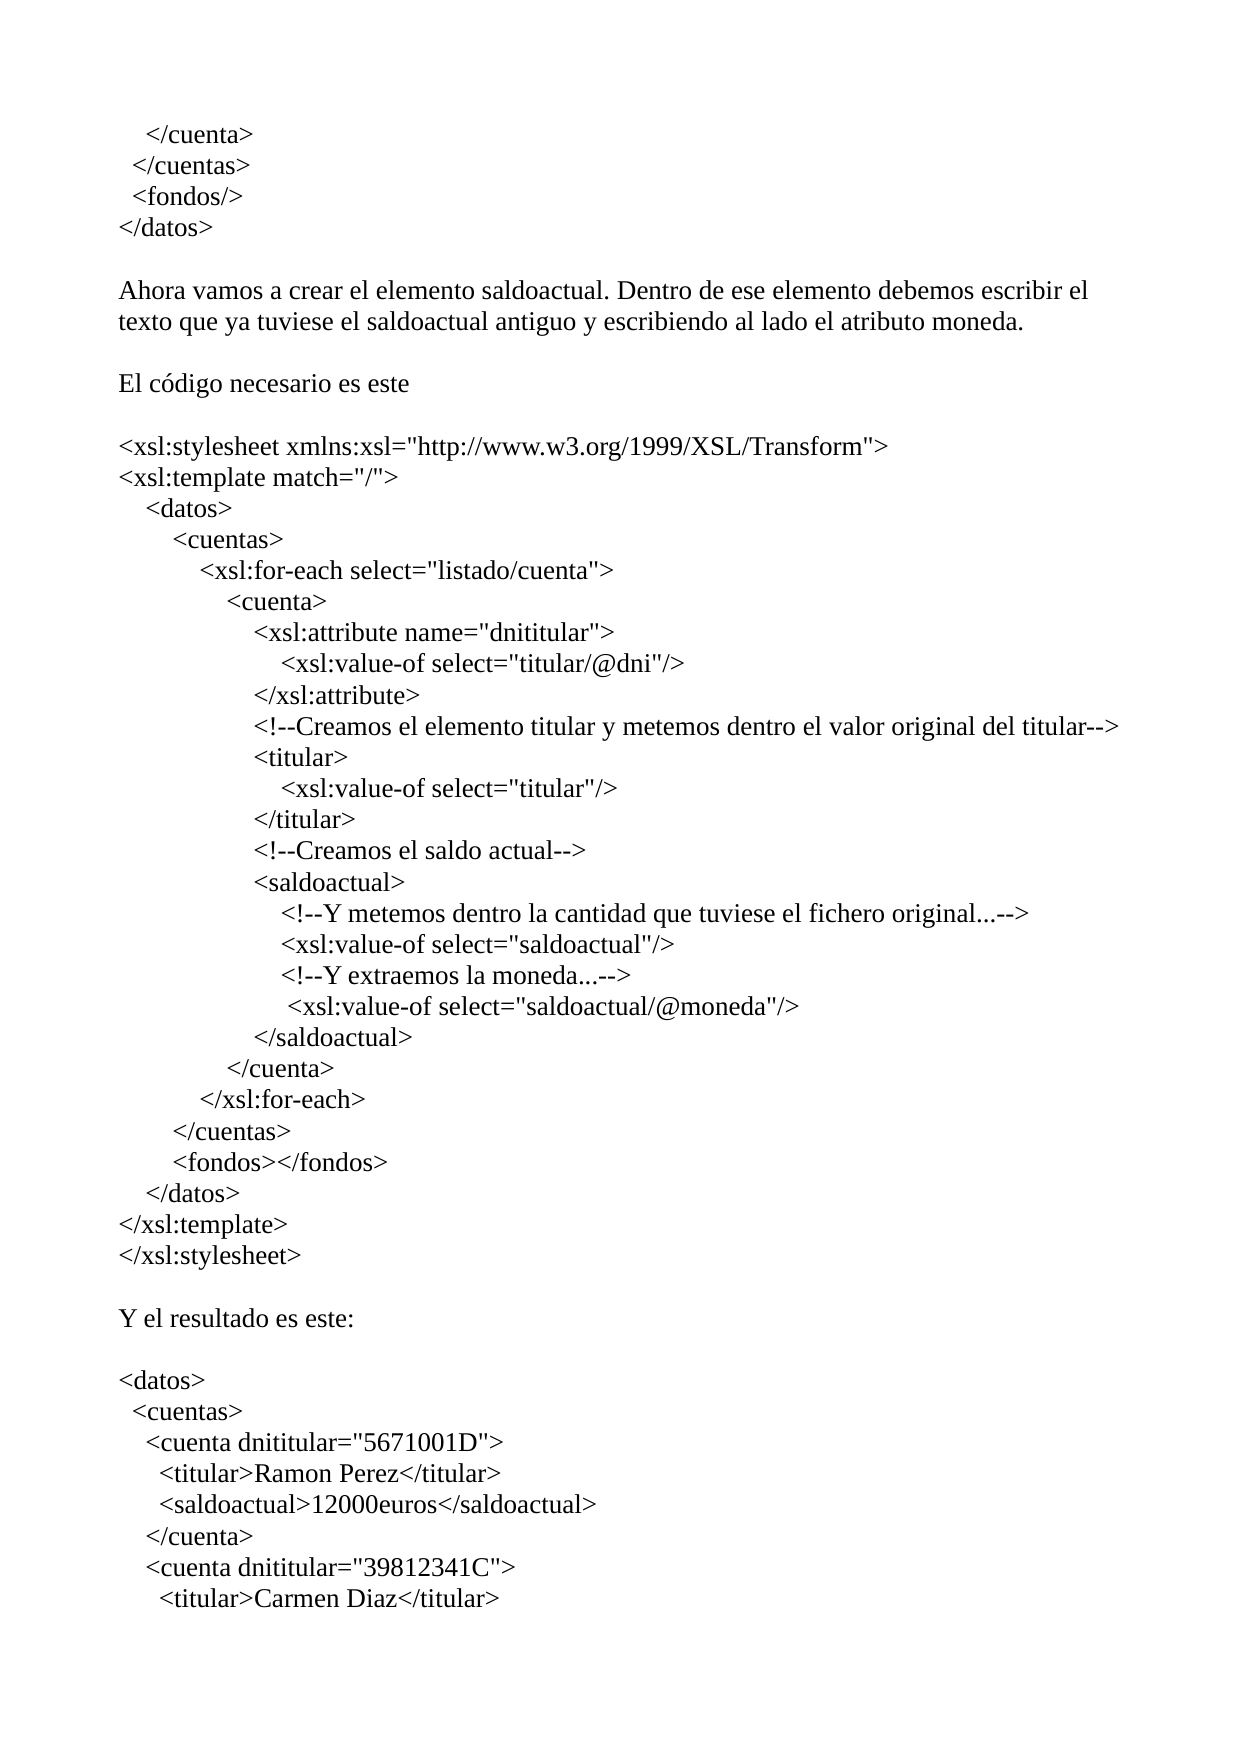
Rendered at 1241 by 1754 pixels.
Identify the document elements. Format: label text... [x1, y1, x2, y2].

text <xsl:attribute name="dnititular"> [118, 616, 1122, 648]
text <datos> [118, 492, 1122, 523]
text </xsl:template> [118, 1208, 1122, 1239]
text <cuenta dnititular="5671001D"> [118, 1426, 1122, 1457]
text </xsl:stylesheet> [118, 1239, 1122, 1271]
text <cuenta dnititular="39812341C"> [118, 1551, 1122, 1582]
text <xsl:value-of select="titular/@dni"/> [118, 648, 1122, 679]
text <datos> [118, 1364, 1122, 1395]
text <cuentas> [118, 523, 1122, 554]
text <xsl:value-of select="saldoactual"/> [118, 928, 1122, 959]
text <!--Y extraemos la moneda...--> [118, 959, 1122, 990]
text </xsl:attribute> [118, 679, 1122, 710]
text </xsl:for-each> [118, 1084, 1122, 1115]
text <!--Creamos el saldo actual--> [118, 834, 1122, 866]
text <saldoactual> [118, 866, 1122, 897]
text <xsl:value-of select="saldoactual/@moneda"/> [118, 990, 1122, 1021]
text </cuenta> [118, 118, 1122, 149]
text <xsl:for-each select="listado/cuenta"> [118, 554, 1122, 585]
text <titular>Ramon Perez</titular> [118, 1457, 1122, 1488]
text </cuenta> [118, 1520, 1122, 1551]
text </cuentas> [118, 149, 1122, 180]
text <xsl:template match="/"> [118, 461, 1122, 492]
text </datos> [118, 1177, 1122, 1208]
text <xsl:value-of select="titular"/> [118, 772, 1122, 803]
text <fondos></fondos> [118, 1146, 1122, 1177]
text Ahora vamos a crear el elemento saldoactual. Dentro de ese elemento debemos escribir el texto que ya tuviese el saldoactual antiguo y escribiendo al lado el atributo moneda. [118, 274, 1122, 336]
text </saldoactual> [118, 1021, 1122, 1052]
text Y el resultado es este: [118, 1302, 1122, 1333]
text <saldoactual>12000euros</saldoactual> [118, 1488, 1122, 1520]
text </cuenta> [118, 1052, 1122, 1084]
text <xsl:stylesheet xmlns:xsl="http://www.w3.org/1999/XSL/Transform"> [118, 429, 1122, 461]
text </cuentas> [118, 1115, 1122, 1146]
text <!--Y metemos dentro la cantidad que tuviese el fichero original...--> [118, 897, 1122, 928]
text <titular>Carmen Diaz</titular> [118, 1582, 1122, 1613]
text <cuenta> [118, 585, 1122, 616]
text <cuentas> [118, 1395, 1122, 1426]
text </datos> [118, 212, 1122, 243]
text </titular> [118, 803, 1122, 834]
text <fondos/> [118, 180, 1122, 212]
text <titular> [118, 741, 1122, 772]
text <!--Creamos el elemento titular y metemos dentro el valor original del titular--> [118, 710, 1122, 741]
text El código necesario es este [118, 367, 1122, 398]
